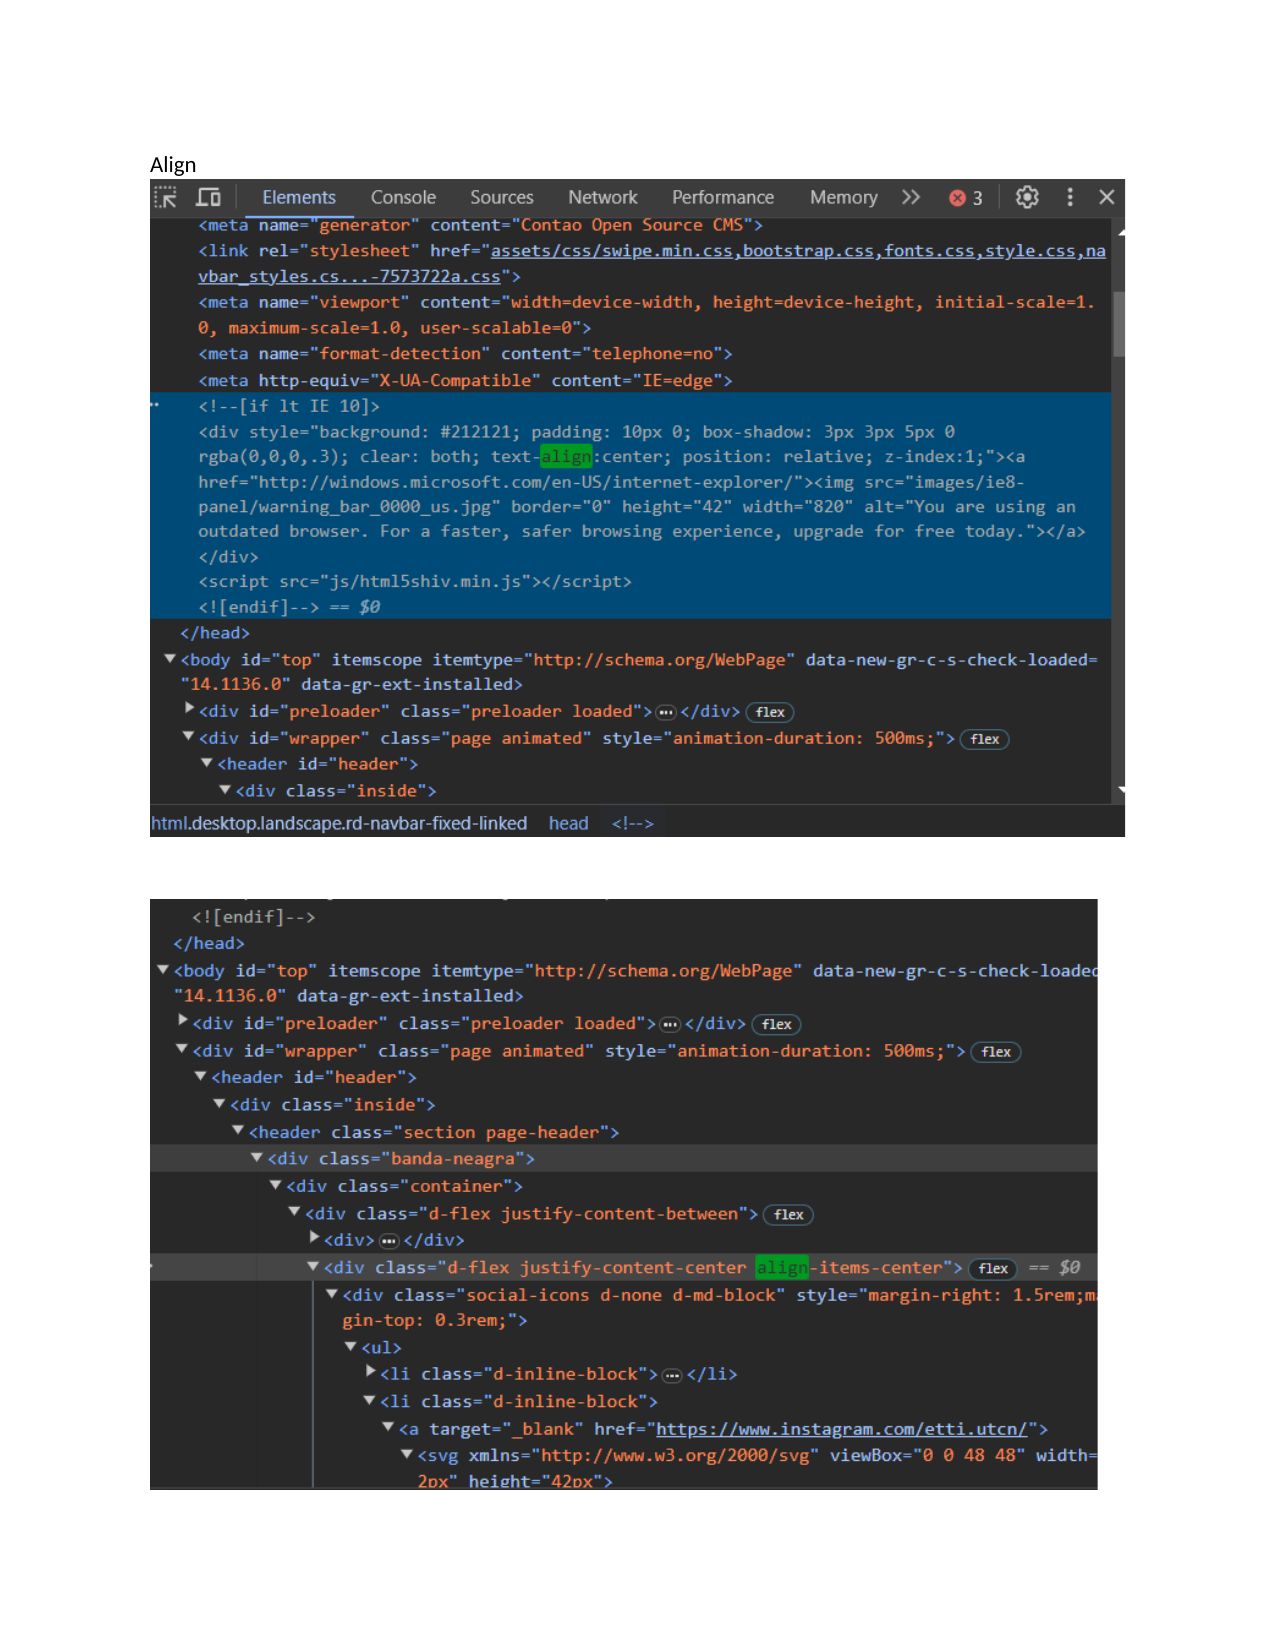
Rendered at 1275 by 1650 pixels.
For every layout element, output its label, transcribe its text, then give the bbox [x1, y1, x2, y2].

text Align [150, 150, 1125, 179]
